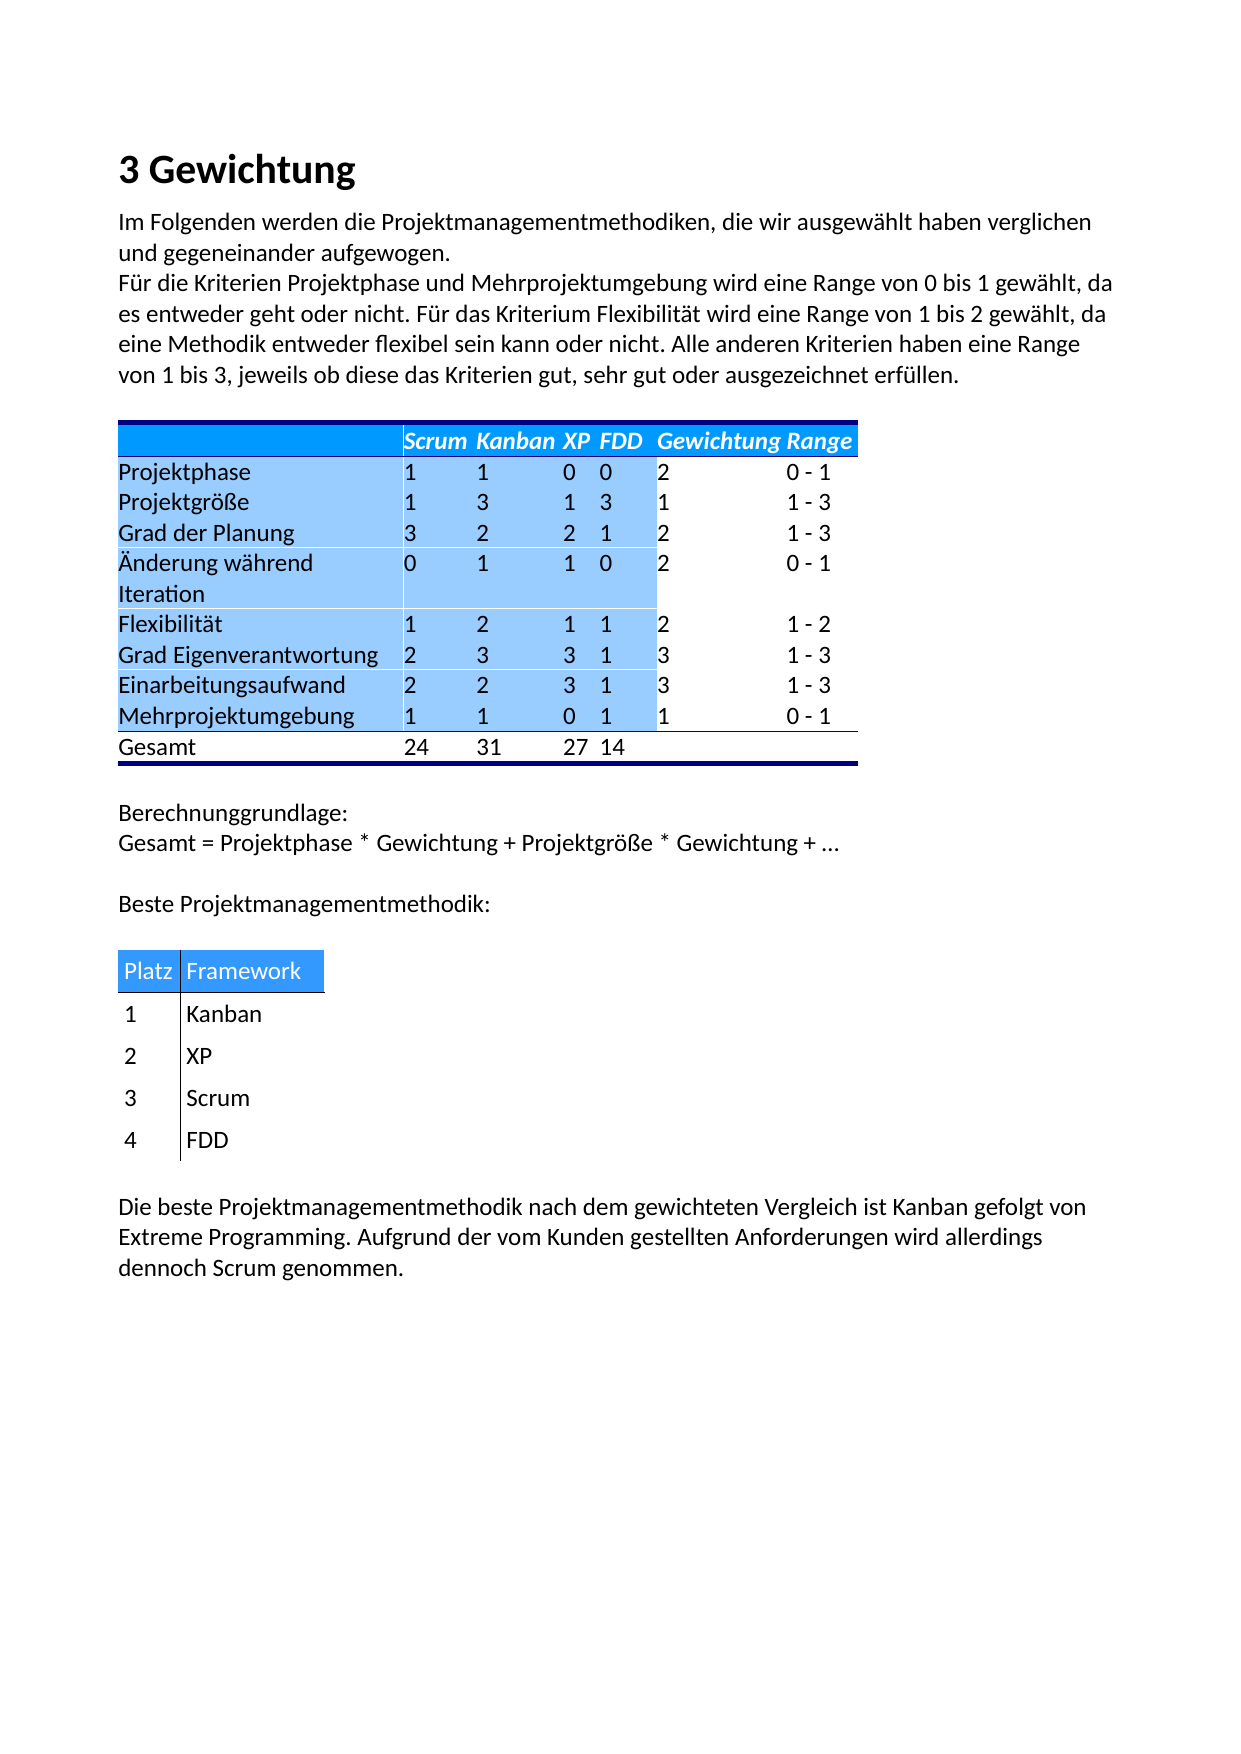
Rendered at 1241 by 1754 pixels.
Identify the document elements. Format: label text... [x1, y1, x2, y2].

table_cell Flexibilität [118, 609, 403, 639]
table_cell 1 [476, 700, 563, 731]
table_cell 2 [118, 1035, 180, 1077]
text Beste Projektmanagementmethodik: [118, 888, 1122, 949]
table_cell 1 [657, 486, 786, 517]
table_cell 1 [404, 609, 476, 639]
table_cell 2 [657, 457, 786, 486]
table_cell 2 [404, 639, 476, 669]
table_cell 3 [563, 670, 599, 700]
table_cell 1 [563, 486, 599, 517]
table_cell 0 [599, 548, 657, 608]
table_cell Grad der Planung [118, 517, 403, 547]
table_cell Änderung während Iteration [118, 548, 403, 608]
table_cell [657, 732, 786, 761]
table_cell 1 [599, 639, 657, 669]
table_cell Mehrprojektumgebung [118, 700, 403, 731]
table_header FDD [599, 425, 657, 456]
table_cell 3 [563, 639, 599, 669]
table_cell FDD [181, 1119, 324, 1161]
table_cell 1 - 3 [786, 486, 858, 517]
table_header Gewichtung [657, 425, 786, 456]
table_cell 1 [404, 700, 476, 731]
table_cell 0 [599, 457, 657, 486]
table_cell 3 [657, 670, 786, 700]
text Die beste Projektmanagementmethodik nach dem gewichteten Vergleich ist Kanban gefolgt von Extreme Programming. Aufgrund der vom Kunden gestellten Anforderungen wird allerdings dennoch Scrum genommen. [118, 1191, 1122, 1283]
table_cell Projektphase [118, 457, 403, 486]
table_cell 1 [476, 457, 563, 486]
table_cell 0 [404, 548, 476, 608]
table_cell Projektgröße [118, 486, 403, 517]
table_cell Gesamt [118, 732, 403, 761]
table_cell 1 - 3 [786, 517, 858, 547]
text Für die Kriterien Projektphase und Mehrprojektumgebung wird eine Range von 0 bis 1 gewählt, da es entweder geht oder nicht. Für das Kriterium Flexibilität wird eine Range von 1 bis 2 gewählt, da eine Methodik entweder flexibel sein kann oder nicht. Alle anderen Kriterien haben eine Range von 1 bis 3, jeweils ob diese das Kriterien gut, sehr gut oder ausgezeichnet erfüllen. [118, 267, 1122, 389]
table_header Scrum [404, 425, 476, 456]
text Berechnunggrundlage: [118, 797, 1122, 827]
table_cell 2 [657, 517, 786, 547]
table_cell 3 [599, 486, 657, 517]
table_cell 1 [599, 670, 657, 700]
table_cell 0 - 1 [786, 457, 858, 486]
table_cell 1 [476, 548, 563, 608]
table_cell 3 [476, 639, 563, 669]
table_cell 1 [563, 609, 599, 639]
table_cell 2 [657, 548, 786, 608]
table_cell 1 [404, 486, 476, 517]
table_cell Grad Eigenverantwortung [118, 639, 403, 669]
table_cell 31 [476, 732, 563, 761]
table_cell XP [181, 1035, 324, 1077]
table_cell 1 [657, 700, 786, 731]
text Im Folgenden werden die Projektmanagementmethodiken, die wir ausgewählt haben verglichen und gegeneinander aufgewogen. [118, 206, 1122, 267]
table_cell Einarbeitungsaufwand [118, 670, 403, 700]
table_cell 24 [404, 732, 476, 761]
table_header Platz [118, 950, 180, 992]
table_cell 3 [657, 639, 786, 669]
table_cell 1 [404, 457, 476, 486]
table_cell 2 [476, 670, 563, 700]
table_header Kanban [476, 425, 563, 456]
table_cell 2 [404, 670, 476, 700]
table_cell 1 [563, 548, 599, 608]
text Gesamt = Projektphase * Gewichtung + Projektgröße * Gewichtung + … [118, 827, 1122, 858]
table_cell 3 [404, 517, 476, 547]
table_cell 2 [563, 517, 599, 547]
table_cell 1 [599, 517, 657, 547]
table_cell 27 [563, 732, 599, 761]
subtitle 3 Gewichtung [118, 143, 1122, 194]
table_cell 2 [476, 517, 563, 547]
table_cell Kanban [181, 993, 324, 1034]
table_cell 4 [118, 1119, 180, 1161]
table_cell 1 [599, 609, 657, 639]
table_cell 14 [599, 732, 657, 761]
table_cell [786, 732, 858, 761]
table_cell 1 - 3 [786, 670, 858, 700]
table_header Framework [181, 950, 324, 992]
table_cell 0 [563, 457, 599, 486]
table_cell 0 - 1 [786, 700, 858, 731]
table_cell 1 - 3 [786, 639, 858, 669]
table_header [118, 425, 403, 456]
table_cell 0 [563, 700, 599, 731]
table_cell 2 [657, 609, 786, 639]
table_cell 3 [476, 486, 563, 517]
table_cell 1 - 2 [786, 609, 858, 639]
table_cell Scrum [181, 1077, 324, 1118]
table_cell 1 [118, 993, 180, 1034]
table_cell 0 - 1 [786, 548, 858, 608]
table_cell 1 [599, 700, 657, 731]
table_header Range [786, 425, 858, 456]
table_header XP [563, 425, 599, 456]
table_cell 2 [476, 609, 563, 639]
table_cell 3 [118, 1077, 180, 1118]
